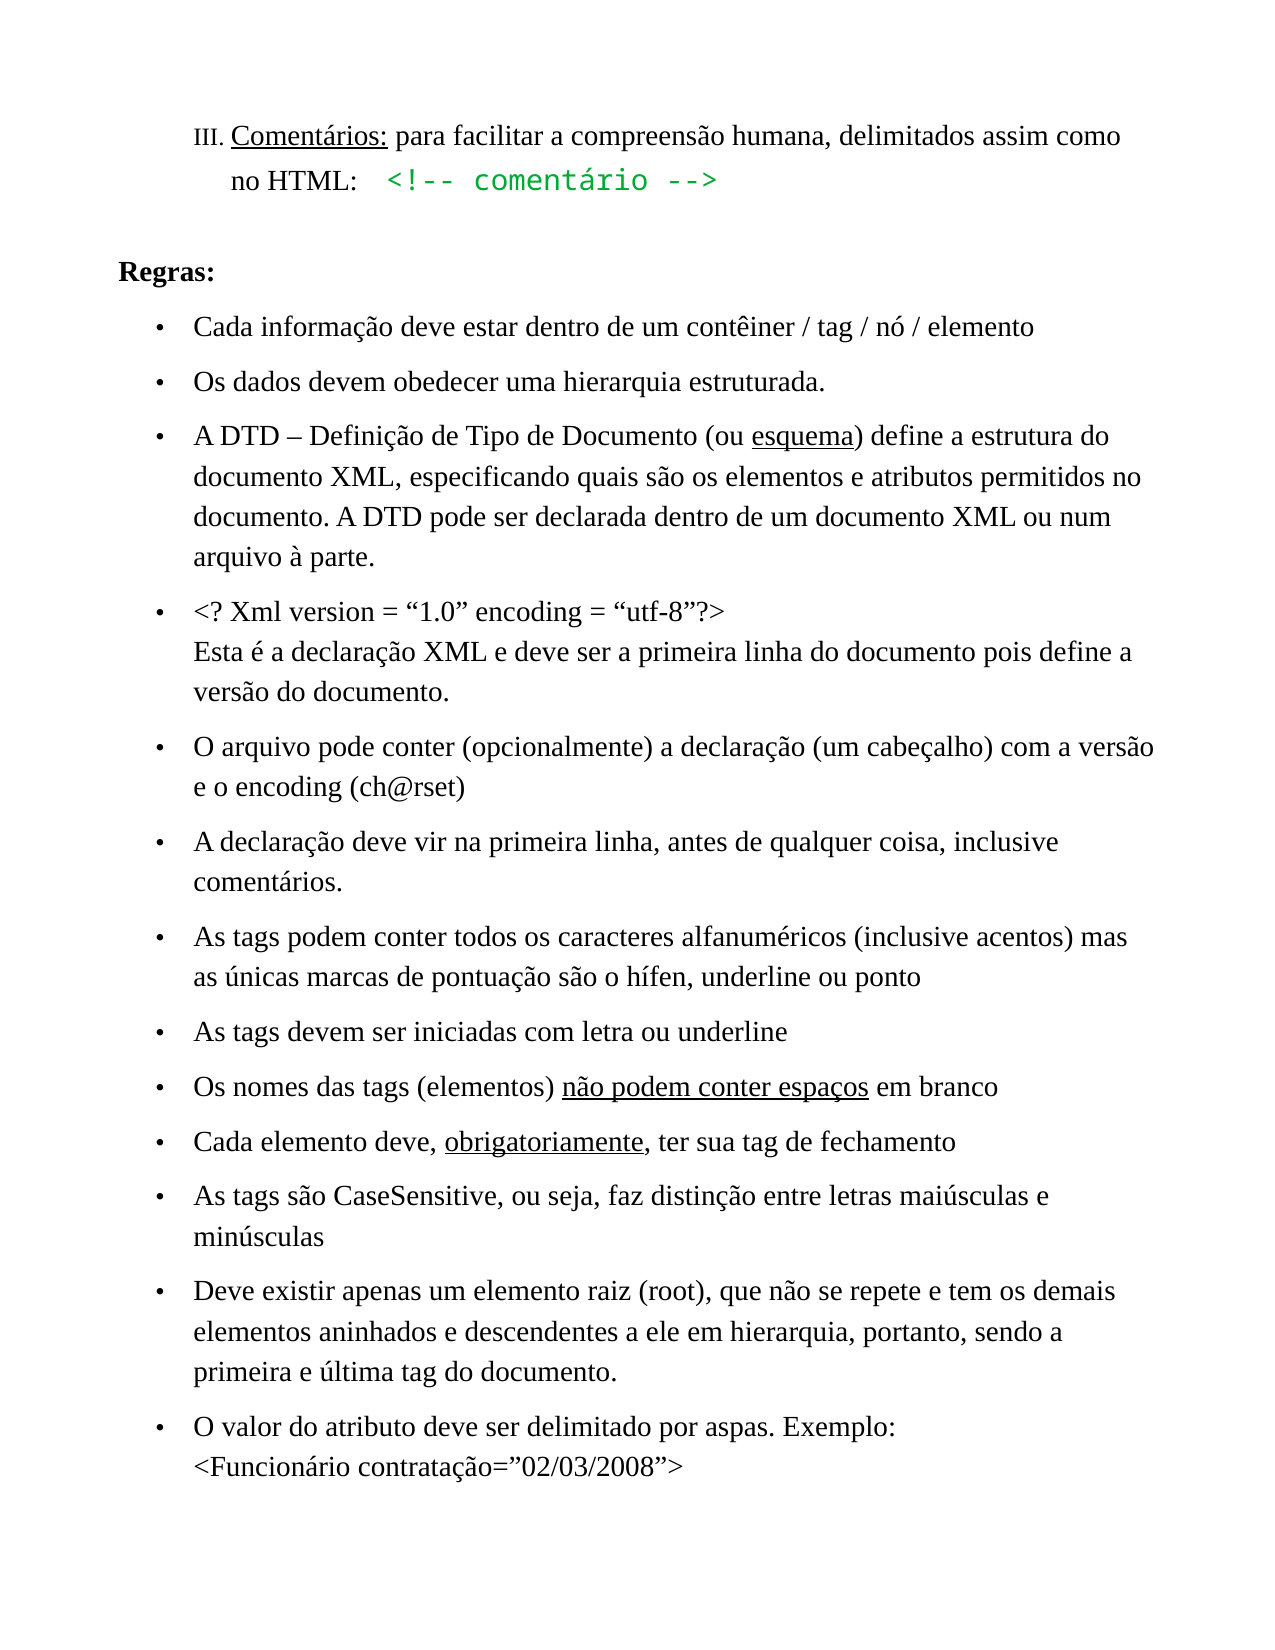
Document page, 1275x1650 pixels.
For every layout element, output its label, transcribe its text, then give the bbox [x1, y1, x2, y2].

list As tags podem conter todos os caracteres alfanuméricos (inclusive acentos) mas as únicas marcas de pontuação são o hífen, underline ou ponto [156, 919, 1157, 993]
list Cada informação deve estar dentro de um contêiner / tag / nó / elemento [156, 309, 1157, 342]
list Os dados devem obedecer uma hierarquia estruturada. [156, 364, 1157, 397]
list O arquivo pode conter (opcionalmente) a declaração (um cabeçalho) com a versão e o encoding (ch@rset) [156, 729, 1157, 803]
list As tags são CaseSensitive, ou seja, faz distinção entre letras maiúsculas e minúsculas [156, 1178, 1157, 1252]
list O valor do atributo deve ser delimitado por aspas. Exemplo: <Funcionário contratação=”02/03/2008”> [156, 1409, 1157, 1482]
list A DTD – Definição de Tipo de Documento (ou esquema) define a estrutura do documento XML, especificando quais são os elementos e atributos permitidos no documento. A DTD pode ser declarada dentro de um documento XML ou num arquivo à parte. [156, 418, 1157, 573]
list Os nomes das tags (elementos) não podem conter espaços em branco [156, 1069, 1157, 1102]
text Regras: [118, 254, 1157, 288]
list Comentários: para facilitar a compreensão humana, delimitados assim como no HTML: <!-- comentário --> [193, 118, 1157, 234]
list As tags devem ser iniciadas com letra ou underline [156, 1014, 1157, 1048]
list Cada elemento deve, obrigatoriamente, ter sua tag de fechamento [156, 1124, 1157, 1157]
list A declaração deve vir na primeira linha, antes de qualquer coisa, inclusive comentários. [156, 824, 1157, 898]
list Deve existir apenas um elemento raiz (root), que não se repete e tem os demais elementos aninhados e descendentes a ele em hierarquia, portanto, sendo a primeira e última tag do documento. [156, 1273, 1157, 1387]
list <? Xml version = “1.0” encoding = “utf-8”?> Esta é a declaração XML e deve ser a primeira linha do documento pois define a versão do documento. [156, 594, 1157, 708]
